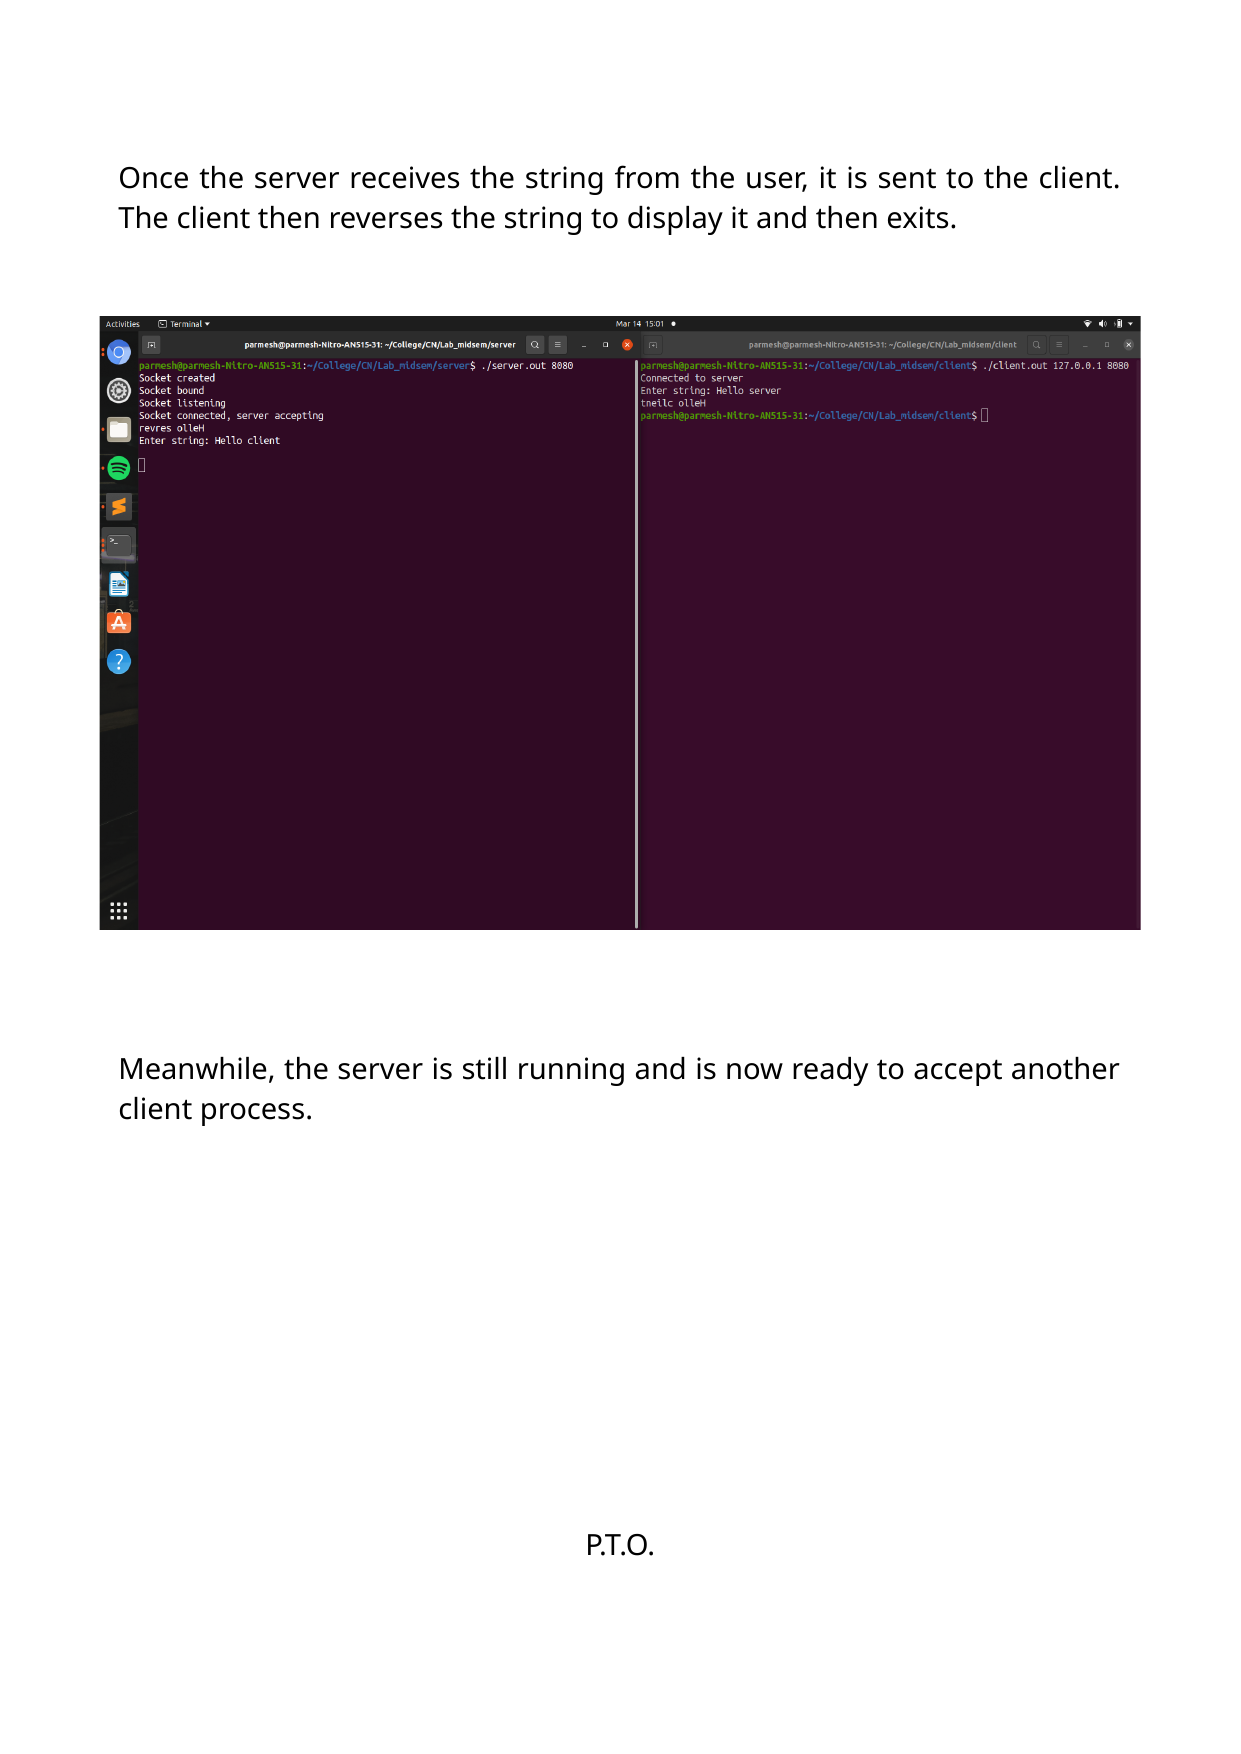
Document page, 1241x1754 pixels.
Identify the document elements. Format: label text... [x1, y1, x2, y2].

text Once the server receives the string from the user, it is sent to the client. The client then reverses the string to display it and then exits. [118, 158, 1122, 237]
text Meanwhile, the server is still running and is now ready to accept another client process. [118, 1048, 1122, 1128]
text P.T.O. [118, 1524, 1122, 1564]
picture [99, 316, 1141, 930]
